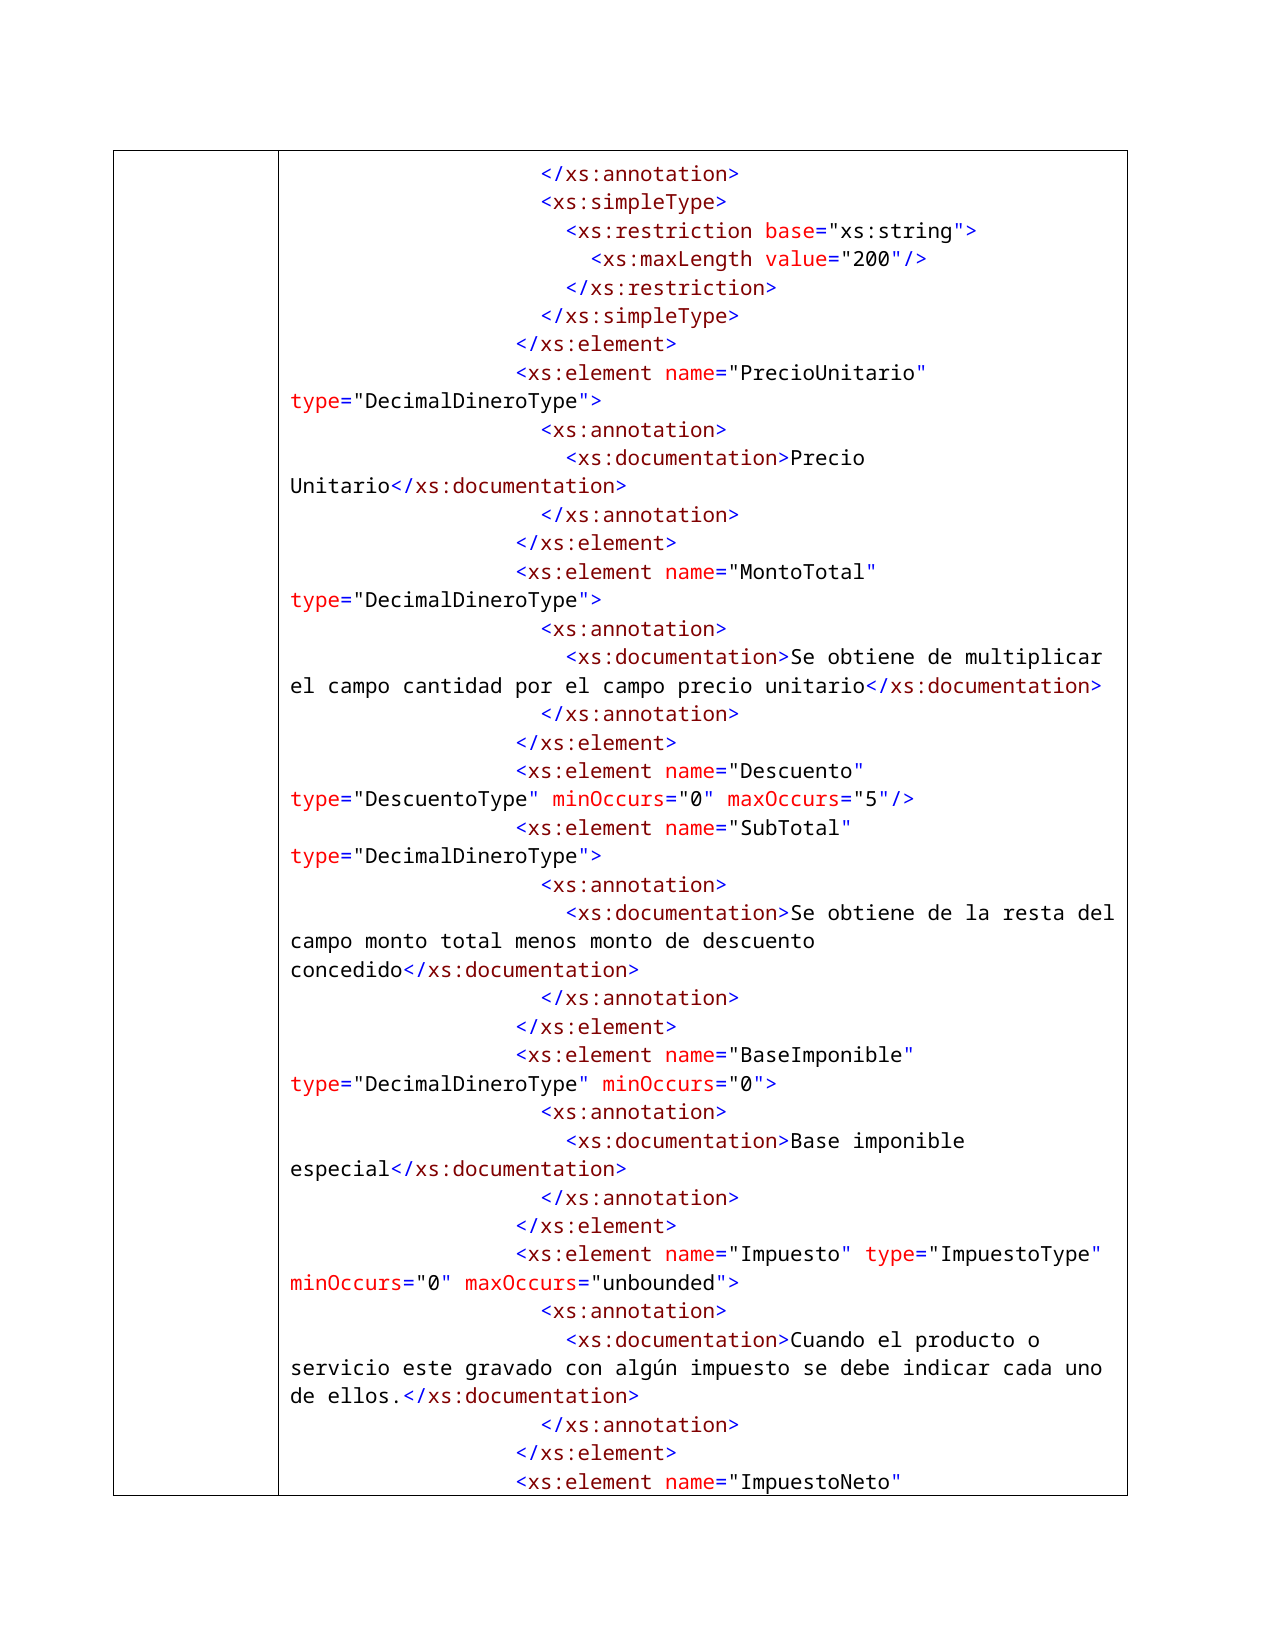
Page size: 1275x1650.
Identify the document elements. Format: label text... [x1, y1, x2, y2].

table_cell </xs:annotation> <xs:simpleType> <xs:restriction base="xs:string"> <xs:maxLength value="200"/> </xs:restriction> </xs:simpleType> </xs:element> <xs:element name="PrecioUnitario" type="DecimalDineroType"> <xs:annotation> <xs:documentation>Precio Unitario</xs:documentation> </xs:annotation> </xs:element> <xs:element name="MontoTotal" type="DecimalDineroType"> <xs:annotation> <xs:documentation>Se obtiene de multiplicar el campo cantidad por el campo precio unitario</xs:documentation> </xs:annotation> </xs:element> <xs:element name="Descuento" type="DescuentoType" minOccurs="0" maxOccurs="5"/> <xs:element name="SubTotal" type="DecimalDineroType"> <xs:annotation> <xs:documentation>Se obtiene de la resta del campo monto total menos monto de descuento concedido</xs:documentation> </xs:annotation> </xs:element> <xs:element name="BaseImponible" type="DecimalDineroType" minOccurs="0"> <xs:annotation> <xs:documentation>Base imponible especial</xs:documentation> </xs:annotation> </xs:element> <xs:element name="Impuesto" type="ImpuestoType" minOccurs="0" maxOccurs="unbounded"> <xs:annotation> <xs:documentation>Cuando el producto o servicio este gravado con algún impuesto se debe indicar cada uno de ellos.</xs:documentation> </xs:annotation> </xs:element> <xs:element name="ImpuestoNeto" [279, 151, 1127, 1495]
table_cell [114, 151, 278, 1495]
